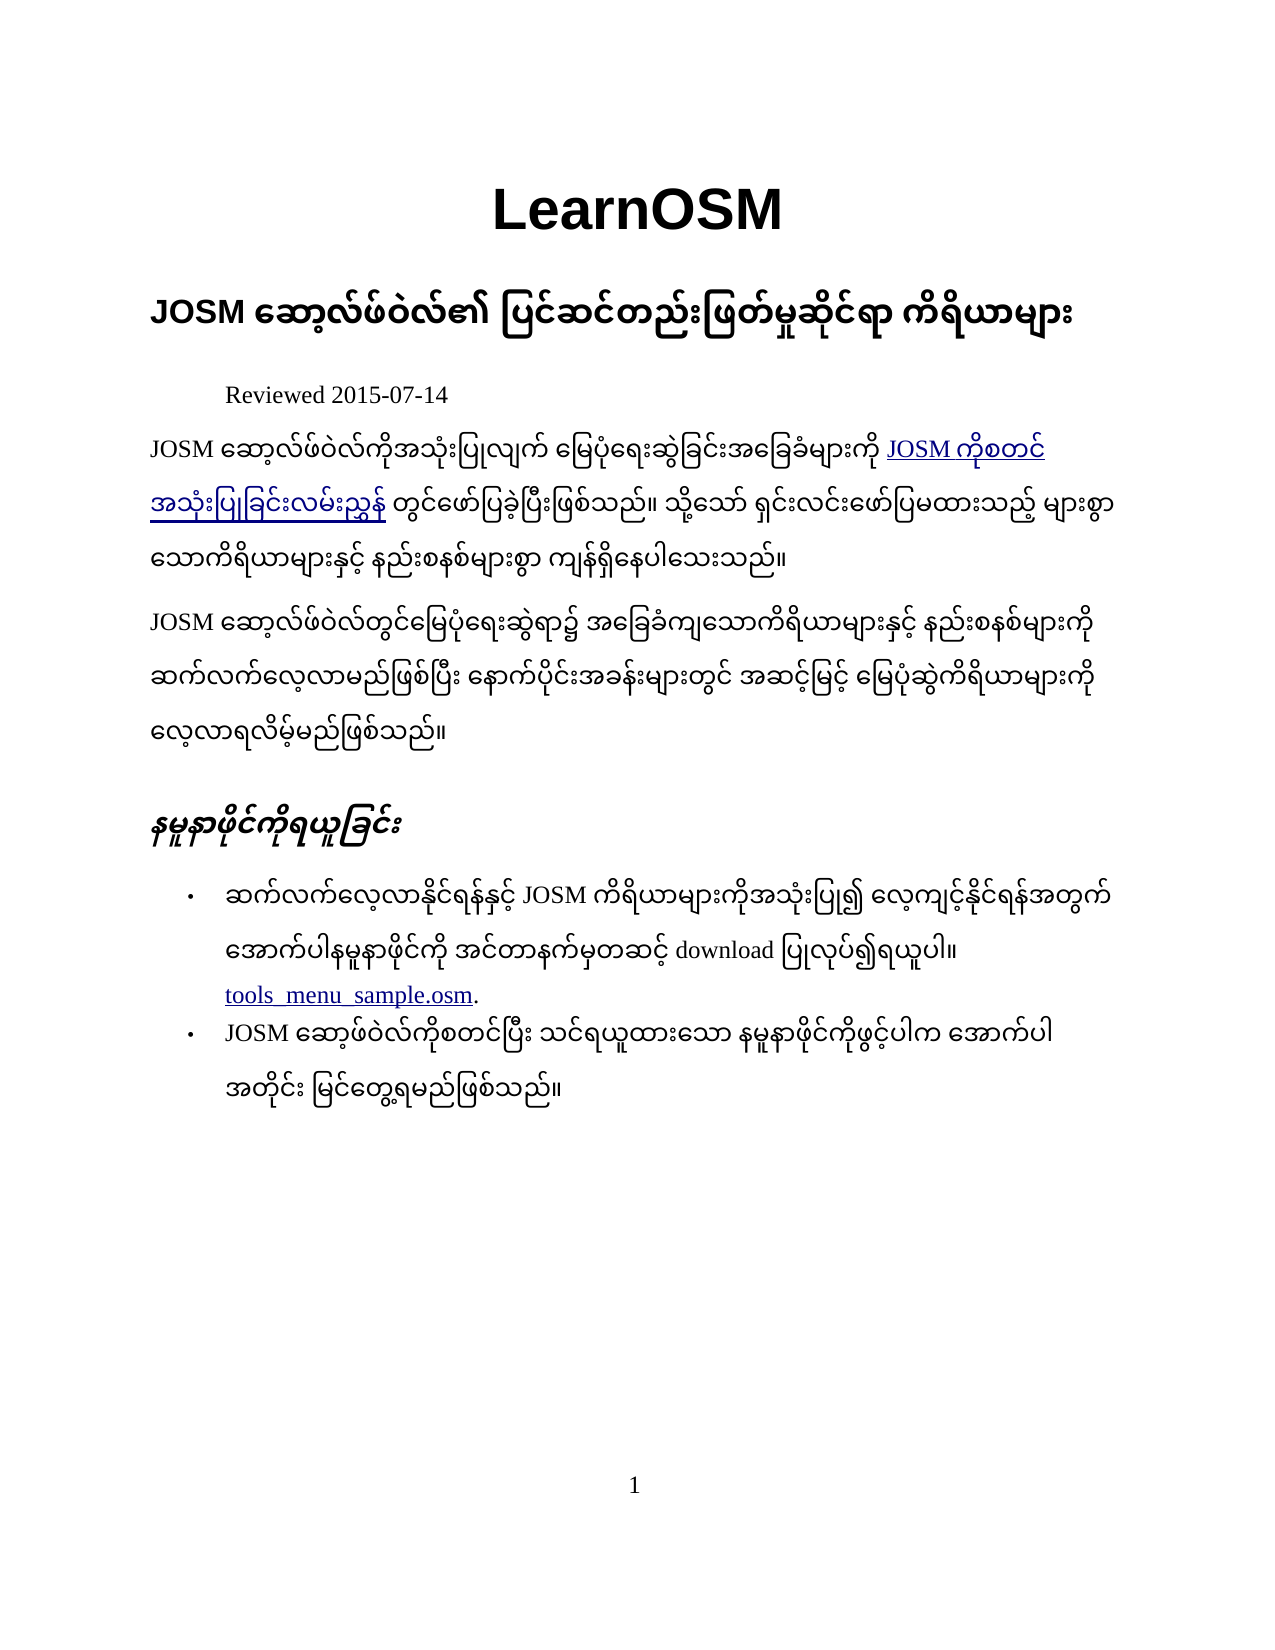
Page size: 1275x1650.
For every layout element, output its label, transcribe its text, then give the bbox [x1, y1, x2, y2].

text JOSM ဆော့လ်ဖ်ဝဲလ်ကိုအသုံးပြုလျက် မြေပုံရေးဆွဲခြင်းအခြေခံများကို JOSMကိုစတင်အသုံးပြုခြင်းလမ်းညွှန် တွင်ဖော်ပြခဲ့ပြီးဖြစ်သည်။ သို့သော် ရှင်းလင်းဖော်ပြမထားသည့် များစွာသောကိရိယာများနှင့် နည်းစနစ်များစွာ ကျန်ရှိနေပါသေးသည်။ [150, 424, 1125, 588]
list JOSM ဆော့ဖ်ဝဲလ်ကိုစတင်ပြီး သင်ရယူထားသော နမူနာဖိုင်ကိုဖွင့်ပါက အောက်ပါအတိုင်း မြင်တွေ့ရမည်ဖြစ်သည်။ [187, 1009, 1125, 1118]
title LearnOSM [150, 175, 1125, 242]
subtitle နမူနာဖိုင်ကိုရယူခြင်း [150, 794, 1125, 858]
text JOSM ဆော့လ်ဖ်ဝဲလ်တွင်မြေပုံရေးဆွဲရာ၌ အခြေခံကျသောကိရိယာများနှင့် နည်းစနစ်များကို ဆက်လက်လေ့လာမည်ဖြစ်ပြီး နောက်ပိုင်းအခန်းများတွင် အဆင့်မြင့် မြေပုံဆွဲကိရိယာများကို လေ့လာရလိမ့်မည်ဖြစ်သည်။ [150, 597, 1125, 761]
subtitle JOSM ဆော့လ်ဖ်ဝဲလ်၏ ပြင်ဆင်တည်းဖြတ်မှုဆိုင်ရာ ကိရိယာများ [150, 279, 1125, 353]
text Reviewed 2015-07-14 [225, 380, 1125, 409]
list ဆက်လက်လေ့လာနိုင်ရန်နှင့် JOSM ကိရိယာများကိုအသုံးပြု၍ လေ့ကျင့်နိုင်ရန်အတွက် အောက်ပါနမူနာဖိုင်ကို အင်တာနက်မှတဆင့် download ပြုလုပ်၍ရယူပါ။ tools_menu_sample.osm. [187, 871, 1125, 1009]
